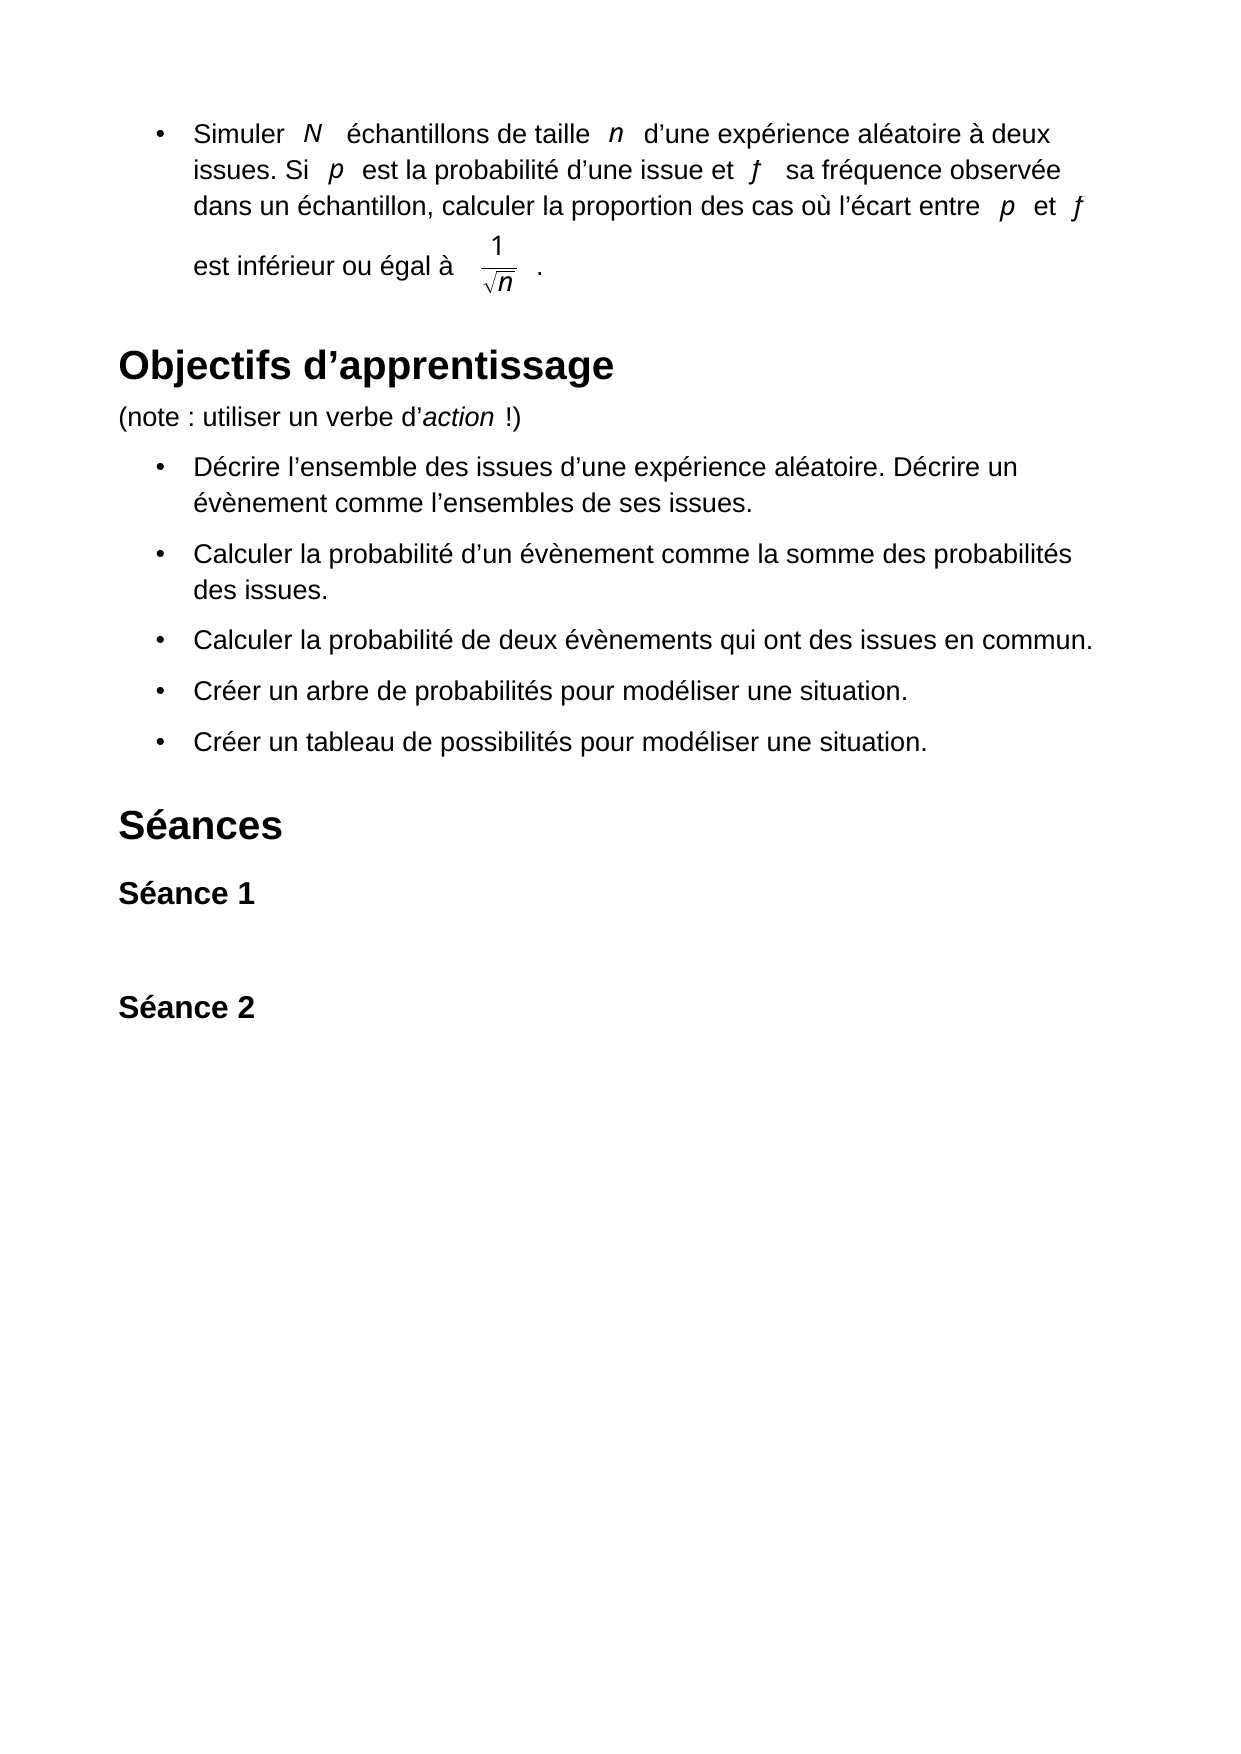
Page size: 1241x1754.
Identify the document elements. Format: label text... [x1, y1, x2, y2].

subtitle Séance 1 [118, 875, 1122, 911]
text (note : utiliser un verbe d’action !) [118, 401, 1122, 432]
list Simuleréchantillons de tailled’une expérience aléatoire à deux issues. Siest la probabilité d’une issue etsa fréquence observée dans un échantillon, calculer la proportion des cas où l’écart entreetest inférieur ou égal à . [156, 118, 1122, 297]
list Calculer la probabilité d’un évènement comme la somme des probabilités des issues. [156, 538, 1122, 605]
subtitle Objectifs d’apprentissage [118, 341, 1122, 388]
list Créer un tableau de possibilités pour modéliser une situation. [156, 726, 1122, 757]
list Calculer la probabilité de deux évènements qui ont des issues en commun. [156, 624, 1122, 656]
subtitle Séances [118, 801, 1122, 848]
subtitle Séance 2 [118, 989, 1122, 1025]
list Décrire l’ensemble des issues d’une expérience aléatoire. Décrire un évènement comme l’ensembles de ses issues. [156, 451, 1122, 518]
list Créer un arbre de probabilités pour modéliser une situation. [156, 675, 1122, 706]
